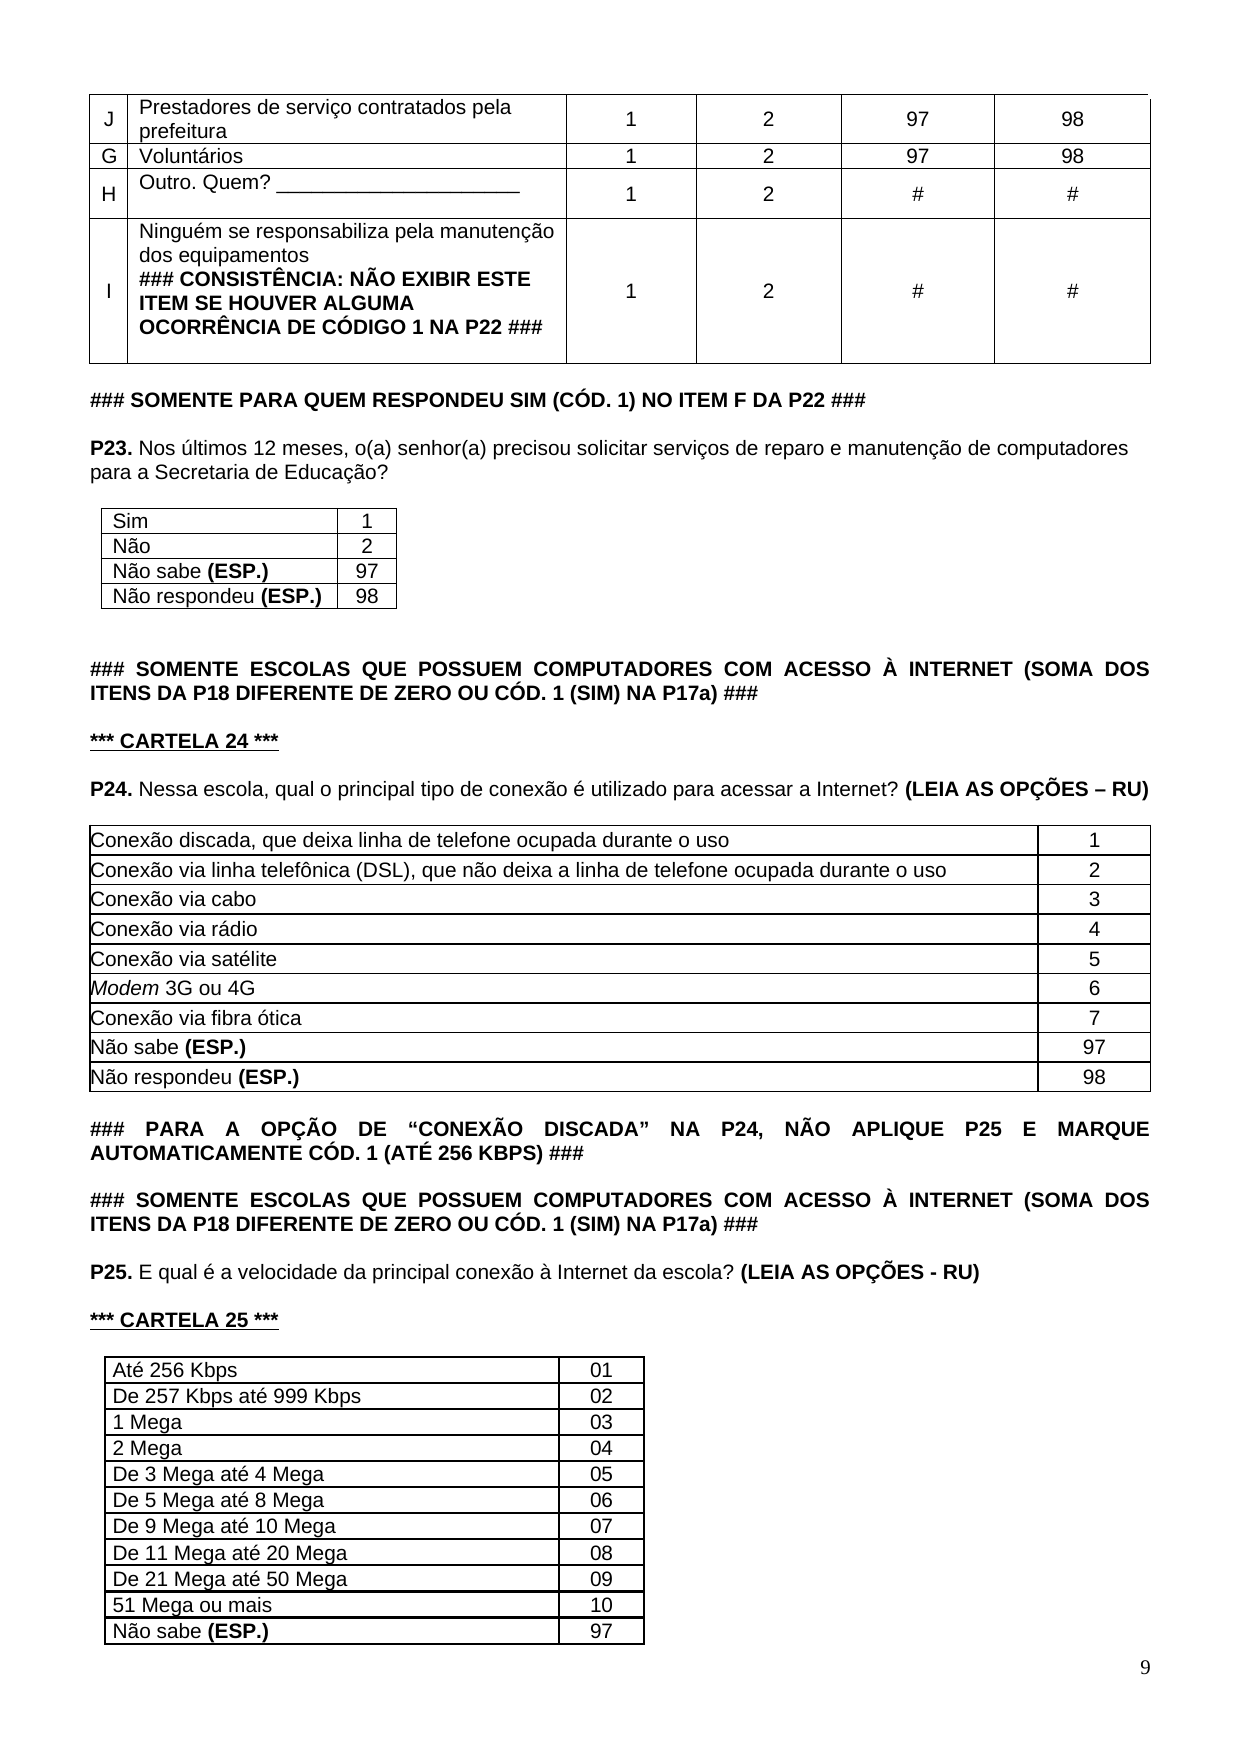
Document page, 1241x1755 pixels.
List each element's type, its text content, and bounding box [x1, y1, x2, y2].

table_cell 7 [1039, 1004, 1150, 1032]
table_cell 97 [842, 144, 994, 168]
table_cell Não [102, 534, 337, 558]
table_cell I [90, 219, 127, 363]
table_cell Conexão via rádio [91, 915, 1037, 943]
table_cell 1 Mega [106, 1410, 558, 1434]
text *** CARTELA 25 *** [90, 1308, 1151, 1332]
text ### SOMENTE ESCOLAS QUE POSSUEM COMPUTADORES COM ACESSO À INTERNET (SOMA DOS ITENS DA P18 DIFERENTE DE ZERO OU CÓD. 1 (SIM) NA P17a) ### [90, 1188, 1151, 1236]
table_cell De 9 Mega até 10 Mega [106, 1514, 558, 1538]
text ### SOMENTE ESCOLAS QUE POSSUEM COMPUTADORES COM ACESSO À INTERNET (SOMA DOS ITENS DA P18 DIFERENTE DE ZERO OU CÓD. 1 (SIM) NA P17a) ### [90, 657, 1151, 705]
table_cell 2 [697, 144, 841, 168]
table_cell De 5 Mega até 8 Mega [106, 1488, 558, 1512]
text ### PARA A OPÇÃO DE “CONEXÃO DISCADA” NA P24, NÃO APLIQUE P25 E MARQUE AUTOMATICAMENTE CÓD. 1 (ATÉ 256 KBPS) ### [90, 1116, 1151, 1164]
table_cell 06 [560, 1488, 643, 1512]
table_cell G [90, 144, 127, 168]
table_cell Ninguém se responsabiliza pela manutenção dos equipamentos ### CONSISTÊNCIA: NÃO EXIBIR ESTE ITEM SE HOUVER ALGUMA OCORRÊNCIA DE CÓDIGO 1 NA P22 ### [128, 219, 566, 363]
table_cell 2 [697, 169, 841, 218]
table_cell 97 [338, 559, 396, 583]
table_cell 05 [560, 1462, 643, 1486]
table_cell 08 [560, 1540, 643, 1564]
table_cell 98 [1039, 1063, 1150, 1091]
text P25. E qual é a velocidade da principal conexão à Internet da escola? (LEIA AS OPÇÕES - RU) [90, 1260, 1151, 1284]
table_cell 02 [560, 1384, 643, 1408]
table_cell 2 [338, 534, 396, 558]
table_header 1 [1039, 826, 1150, 854]
table_cell 10 [560, 1593, 643, 1616]
table_cell Não respondeu (ESP.) [102, 584, 337, 608]
text P24. Nessa escola, qual o principal tipo de conexão é utilizado para acessar a Internet? (LEIA AS OPÇÕES – RU) [90, 777, 1151, 801]
text ### SOMENTE PARA QUEM RESPONDEU SIM (CÓD. 1) NO ITEM F DA P22 ### [90, 388, 1151, 412]
table_cell Não sabe (ESP.) [106, 1619, 558, 1642]
table_cell 2 [697, 95, 841, 143]
table_cell Voluntários [128, 144, 566, 168]
table_cell 1 [567, 219, 696, 363]
table_cell 1 [567, 169, 696, 218]
table_header 01 [560, 1358, 643, 1382]
table_cell # [842, 169, 994, 218]
table_cell 97 [1039, 1033, 1150, 1061]
table_header Sim [102, 509, 337, 533]
table_cell 97 [842, 95, 994, 143]
table_cell 2 [697, 219, 841, 363]
table_cell 98 [995, 95, 1150, 143]
table_cell 4 [1039, 915, 1150, 943]
table_cell De 11 Mega até 20 Mega [106, 1540, 558, 1564]
table_cell 3 [1039, 885, 1150, 913]
table_cell Modem 3G ou 4G [91, 974, 1037, 1002]
table_cell 51 Mega ou mais [106, 1593, 558, 1616]
table_cell 97 [560, 1619, 643, 1642]
table_cell 98 [995, 144, 1150, 168]
table_cell 1 [567, 144, 696, 168]
text P23. Nos últimos 12 meses, o(a) senhor(a) precisou solicitar serviços de reparo e manutenção de computadores para a Secretaria de Educação? [90, 436, 1151, 484]
table_cell Não sabe (ESP.) [91, 1033, 1037, 1061]
table_cell # [995, 219, 1150, 363]
table_cell Não sabe (ESP.) [102, 559, 337, 583]
table_cell 98 [338, 584, 396, 608]
table_cell 09 [560, 1566, 643, 1590]
table_cell 04 [560, 1436, 643, 1460]
table_cell 5 [1039, 945, 1150, 972]
table_cell # [842, 219, 994, 363]
table_cell 03 [560, 1410, 643, 1434]
table_cell Conexão via satélite [91, 945, 1037, 972]
table_cell H [90, 169, 127, 218]
table_cell Outro. Quem? _____________________ [128, 169, 566, 218]
table_cell 2 [1039, 856, 1150, 884]
table_cell 6 [1039, 974, 1150, 1002]
table_cell Conexão via linha telefônica (DSL), que não deixa a linha de telefone ocupada durante o uso [91, 856, 1037, 884]
table_header Até 256 Kbps [106, 1358, 558, 1382]
table_header 1 [338, 509, 396, 533]
table_header Conexão discada, que deixa linha de telefone ocupada durante o uso [91, 826, 1037, 854]
table_cell 1 [567, 95, 696, 143]
text *** CARTELA 24 *** [90, 729, 1151, 753]
table_cell # [995, 169, 1150, 218]
table_cell Conexão via cabo [91, 885, 1037, 913]
table_cell 2 Mega [106, 1436, 558, 1460]
table_cell J [90, 95, 127, 143]
table_cell De 257 Kbps até 999 Kbps [106, 1384, 558, 1408]
table_cell Não respondeu (ESP.) [91, 1063, 1037, 1091]
table_cell Prestadores de serviço contratados pela prefeitura [128, 95, 566, 143]
table_cell Conexão via fibra ótica [91, 1004, 1037, 1032]
table_cell 07 [560, 1514, 643, 1538]
table_cell De 3 Mega até 4 Mega [106, 1462, 558, 1486]
table_cell De 21 Mega até 50 Mega [106, 1566, 558, 1590]
